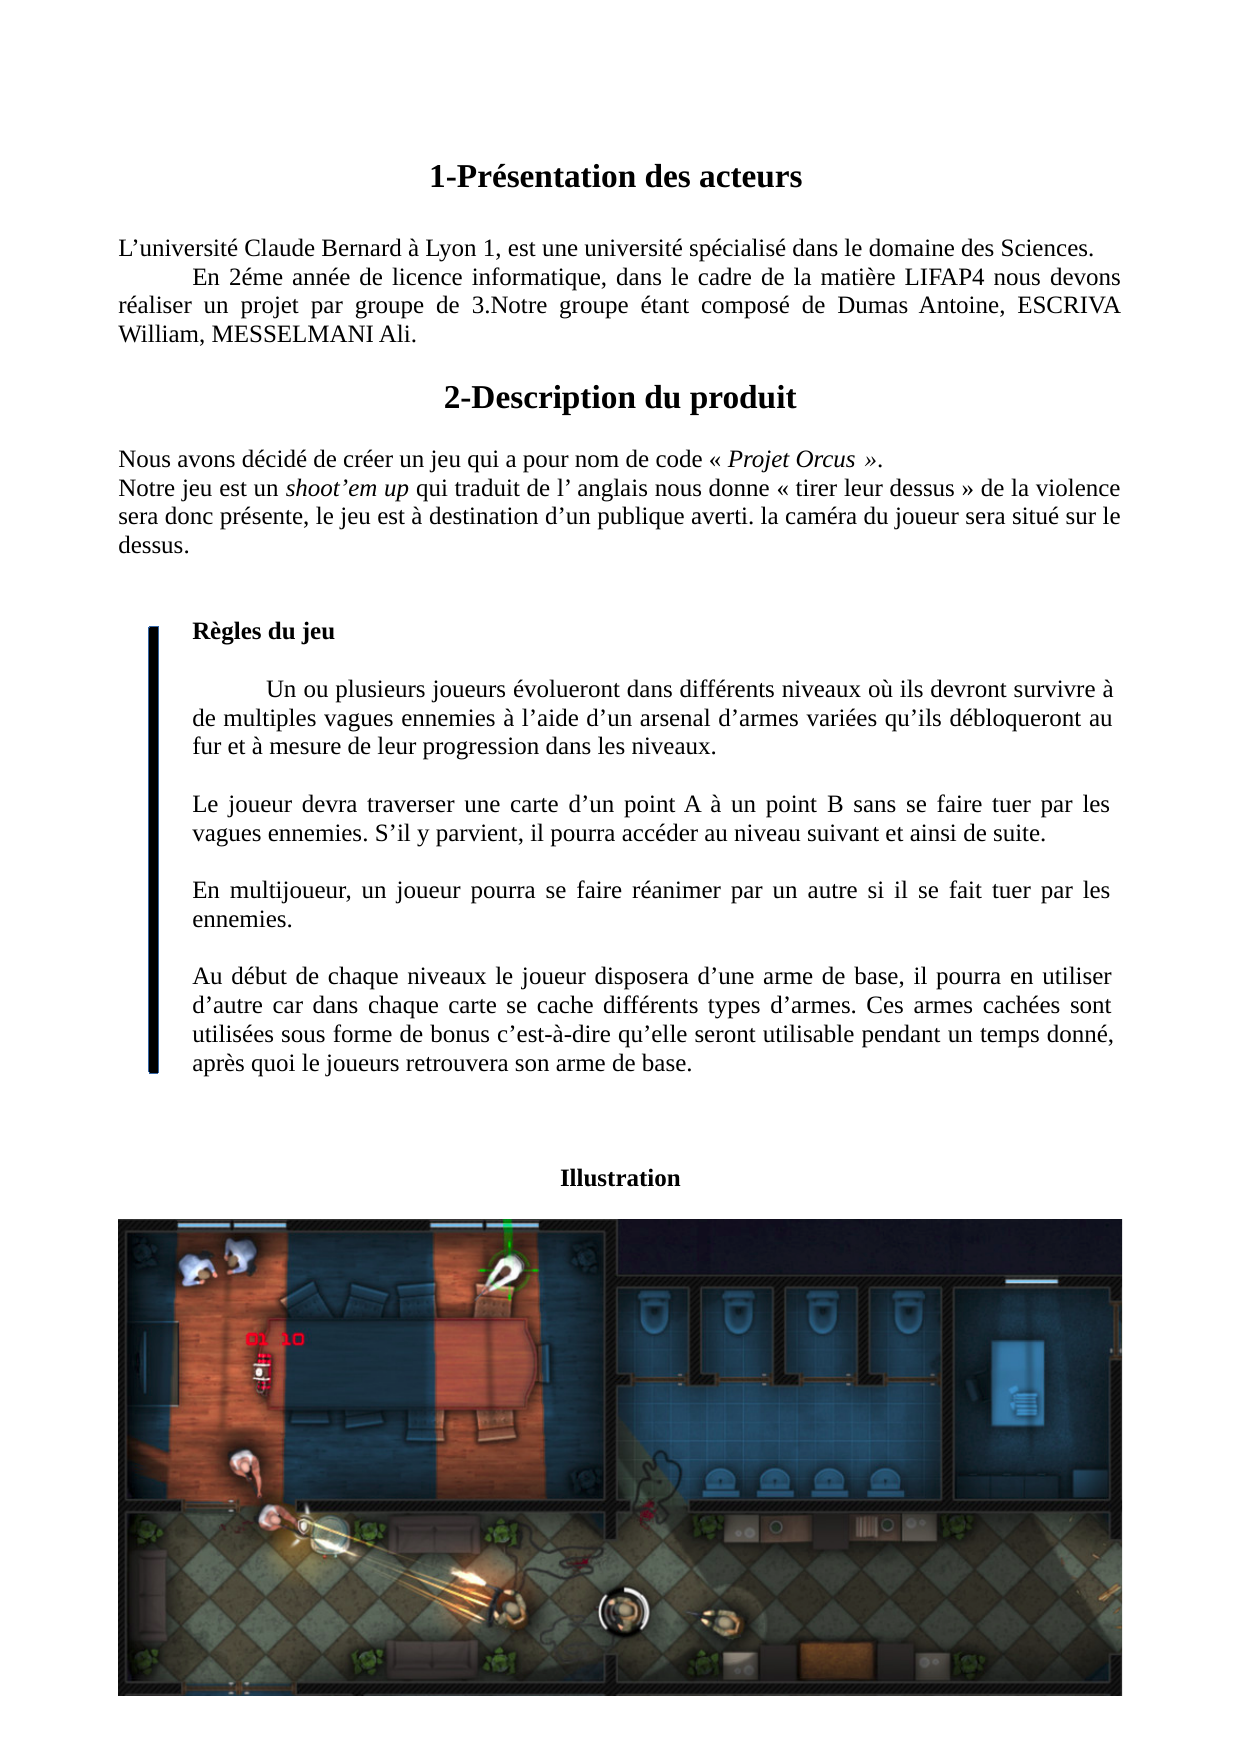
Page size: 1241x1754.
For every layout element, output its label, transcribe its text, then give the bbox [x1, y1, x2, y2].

text Nous avons décidé de créer un jeu qui a pour nom de code « Projet Orcus ». [118, 444, 1122, 473]
text 1-Présentation des acteurs [118, 156, 1122, 195]
text Règles du jeu [118, 616, 1122, 645]
text Notre jeu est un shoot’em up qui traduit de l’ anglais nous donne « tirer leur dessus » de la violence sera donc présente, le jeu est à destination d’un publique averti. la caméra du joueur sera situé sur le dessus. [118, 473, 1122, 559]
text En multijoueur, un joueur pourra se faire réanimer par un autre si il se fait tuer par les ennemies. [159, 875, 1122, 933]
text L’université Claude Bernard à Lyon 1, est une université spécialisé dans le domaine des Sciences. [118, 233, 1122, 262]
text 2-Description du produit [118, 377, 1122, 415]
text Le joueur devra traverser une carte d’un point A à un point B sans se faire tuer par les vagues ennemies. S’il y parvient, il pourra accéder au niveau suivant et ainsi de suite. [159, 789, 1122, 846]
text Illustration [118, 1163, 1122, 1191]
text En 2éme année de licence informatique, dans le cadre de la matière LIFAP4 nous devons réaliser un projet par groupe de 3.Notre groupe étant composé de Dumas Antoine, ESCRIVA William, MESSELMANI Ali. [118, 262, 1122, 348]
text Un ou plusieurs joueurs évolueront dans différents niveaux où ils devront survivre à de multiples vagues ennemies à l’aide d’un arsenal d’armes variées qu’ils débloqueront au fur et à mesure de leur progression dans les niveaux. [159, 674, 1122, 760]
picture [118, 1219, 1123, 1696]
text Au début de chaque niveaux le joueur disposera d’une arme de base, il pourra en utiliser d’autre car dans chaque carte se cache différents types d’armes. Ces armes cachées sont utilisées sous forme de bonus c’est-à-dire qu’elle seront utilisable pendant un temps donné, après quoi le joueurs retrouvera son arme de base. [118, 961, 1122, 1076]
